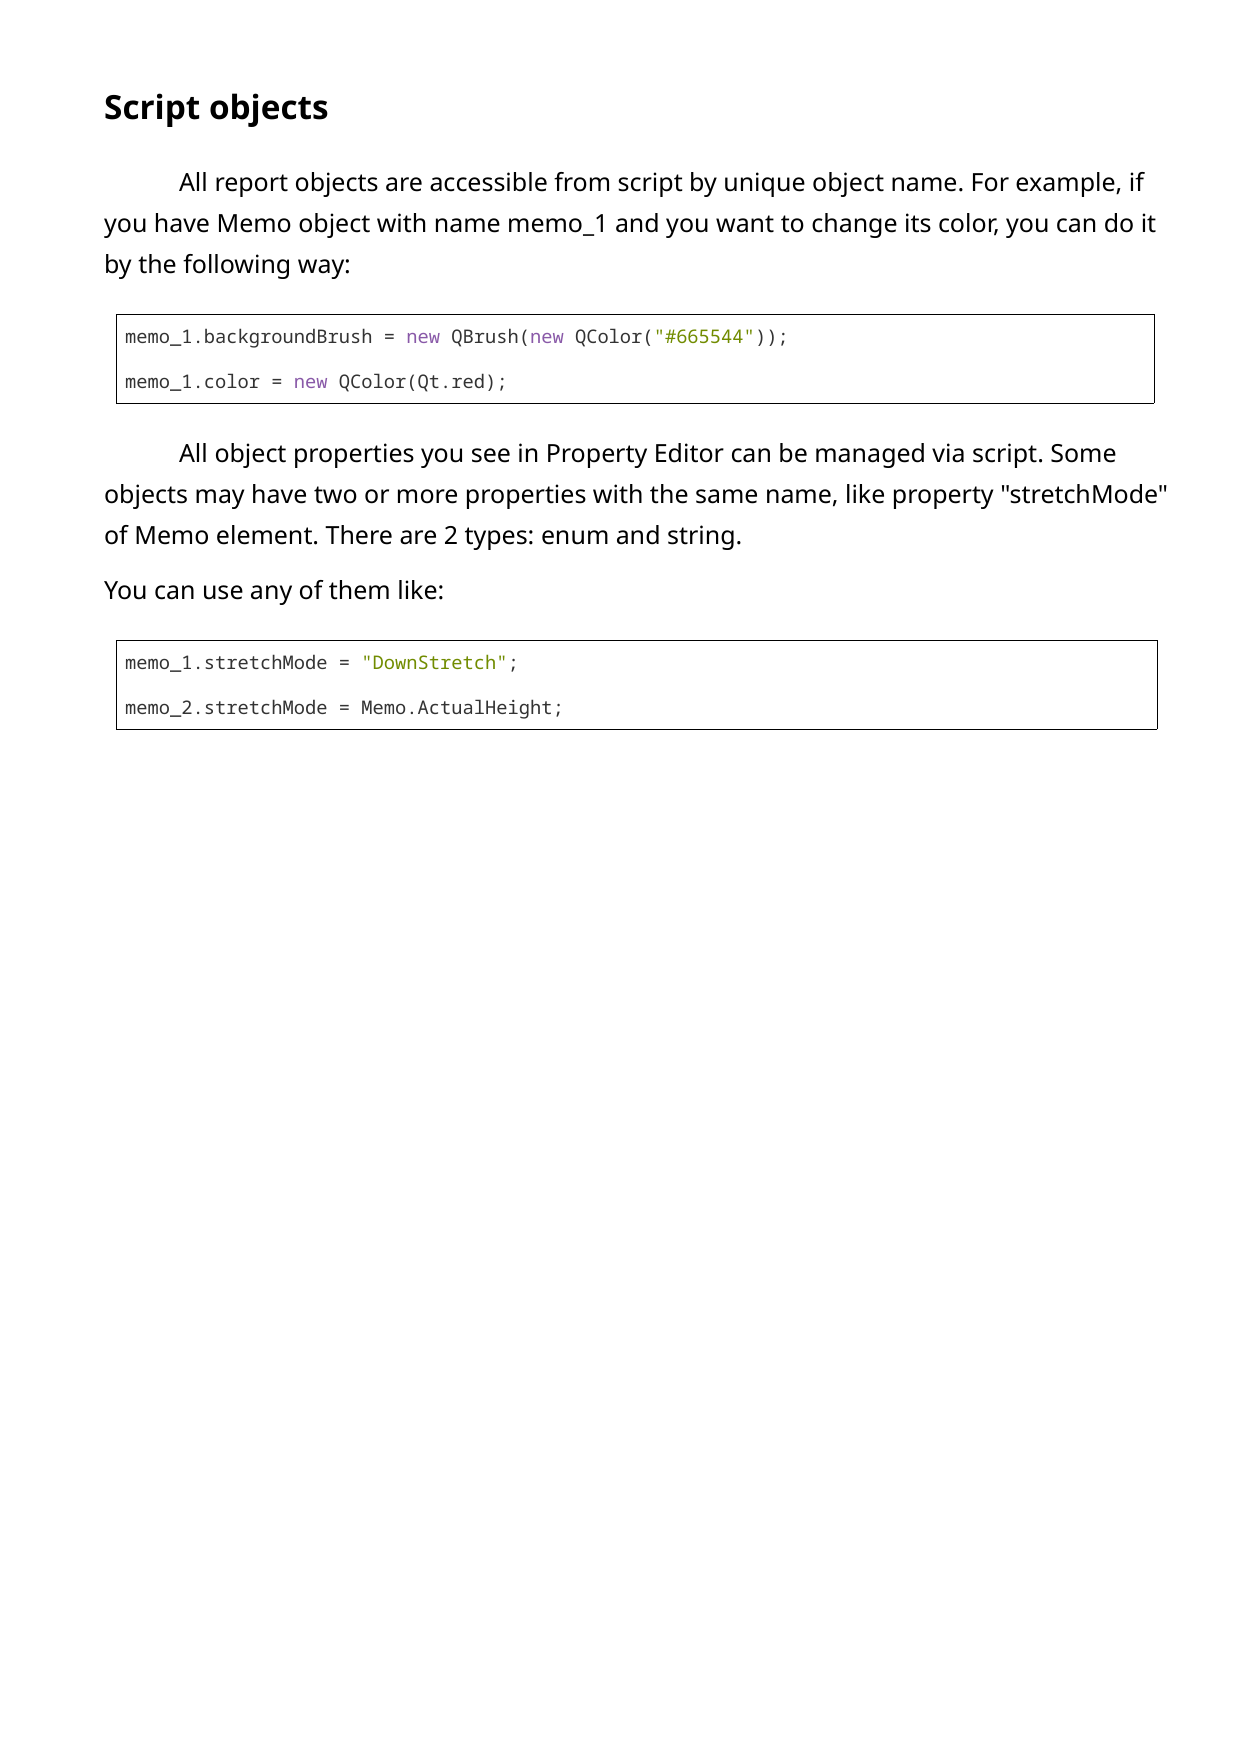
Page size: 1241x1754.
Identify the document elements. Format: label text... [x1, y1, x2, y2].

subtitle Script objects [104, 83, 1181, 129]
text memo_1.color = new QColor(Qt.red); [125, 368, 1145, 394]
text All report objects are accessible from script by unique object name. For example, if you have Memo object with name memo_1 and you want to change its color, you can do it by the following way: [104, 165, 1181, 281]
text All object properties you see in Property Editor can be managed via script. Some objects may have two or more properties with the same name, like property "stretchMode" of Memo element. There are 2 types: enum and string. [104, 436, 1181, 552]
text memo_1.stretchMode = "DownStretch"; [125, 649, 1148, 675]
text memo_1.backgroundBrush = new QBrush(new QColor("#665544")); [125, 323, 1145, 348]
text memo_2.stretchMode = Memo.ActualHeight; [125, 694, 1148, 720]
text You can use any of them like: [104, 573, 1181, 607]
